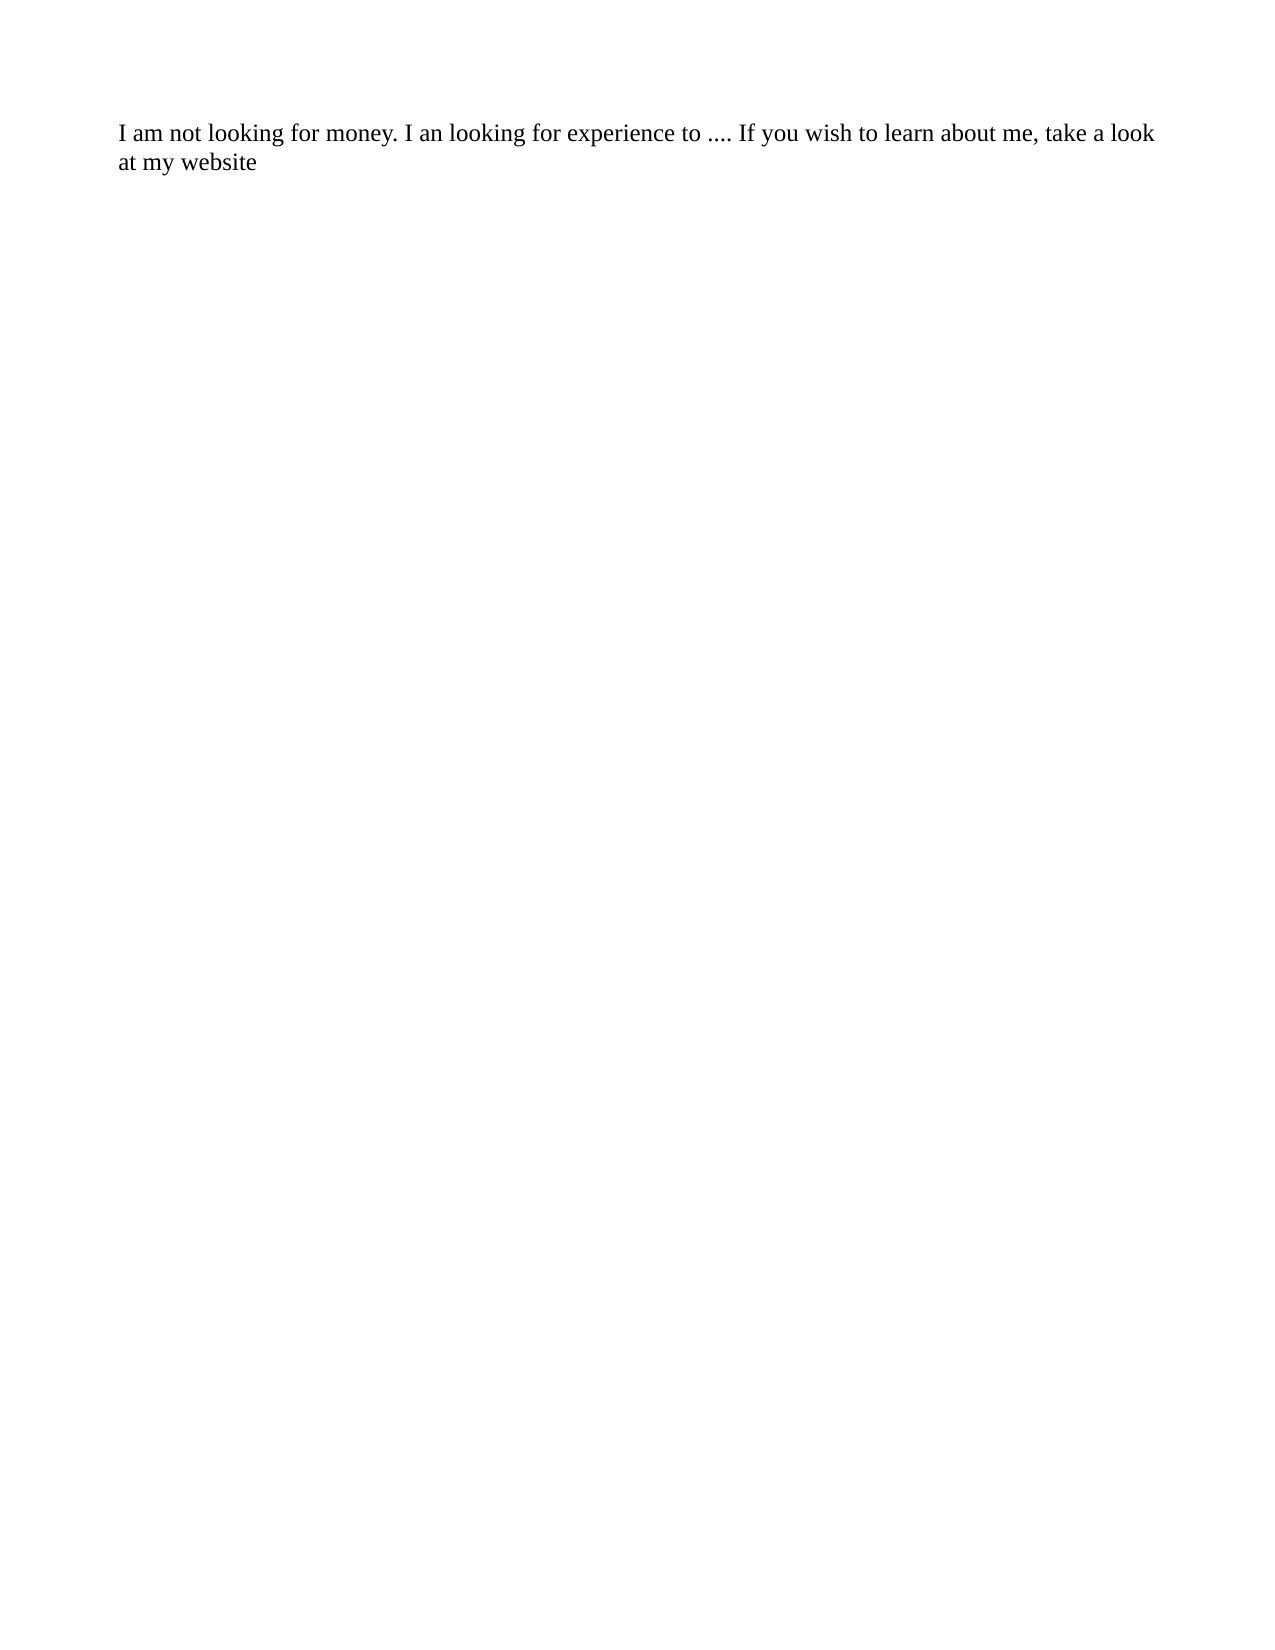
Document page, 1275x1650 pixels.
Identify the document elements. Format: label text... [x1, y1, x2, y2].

text I am not looking for money. I an looking for experience to .... If you wish to learn about me, take a look at my website [118, 118, 1157, 176]
